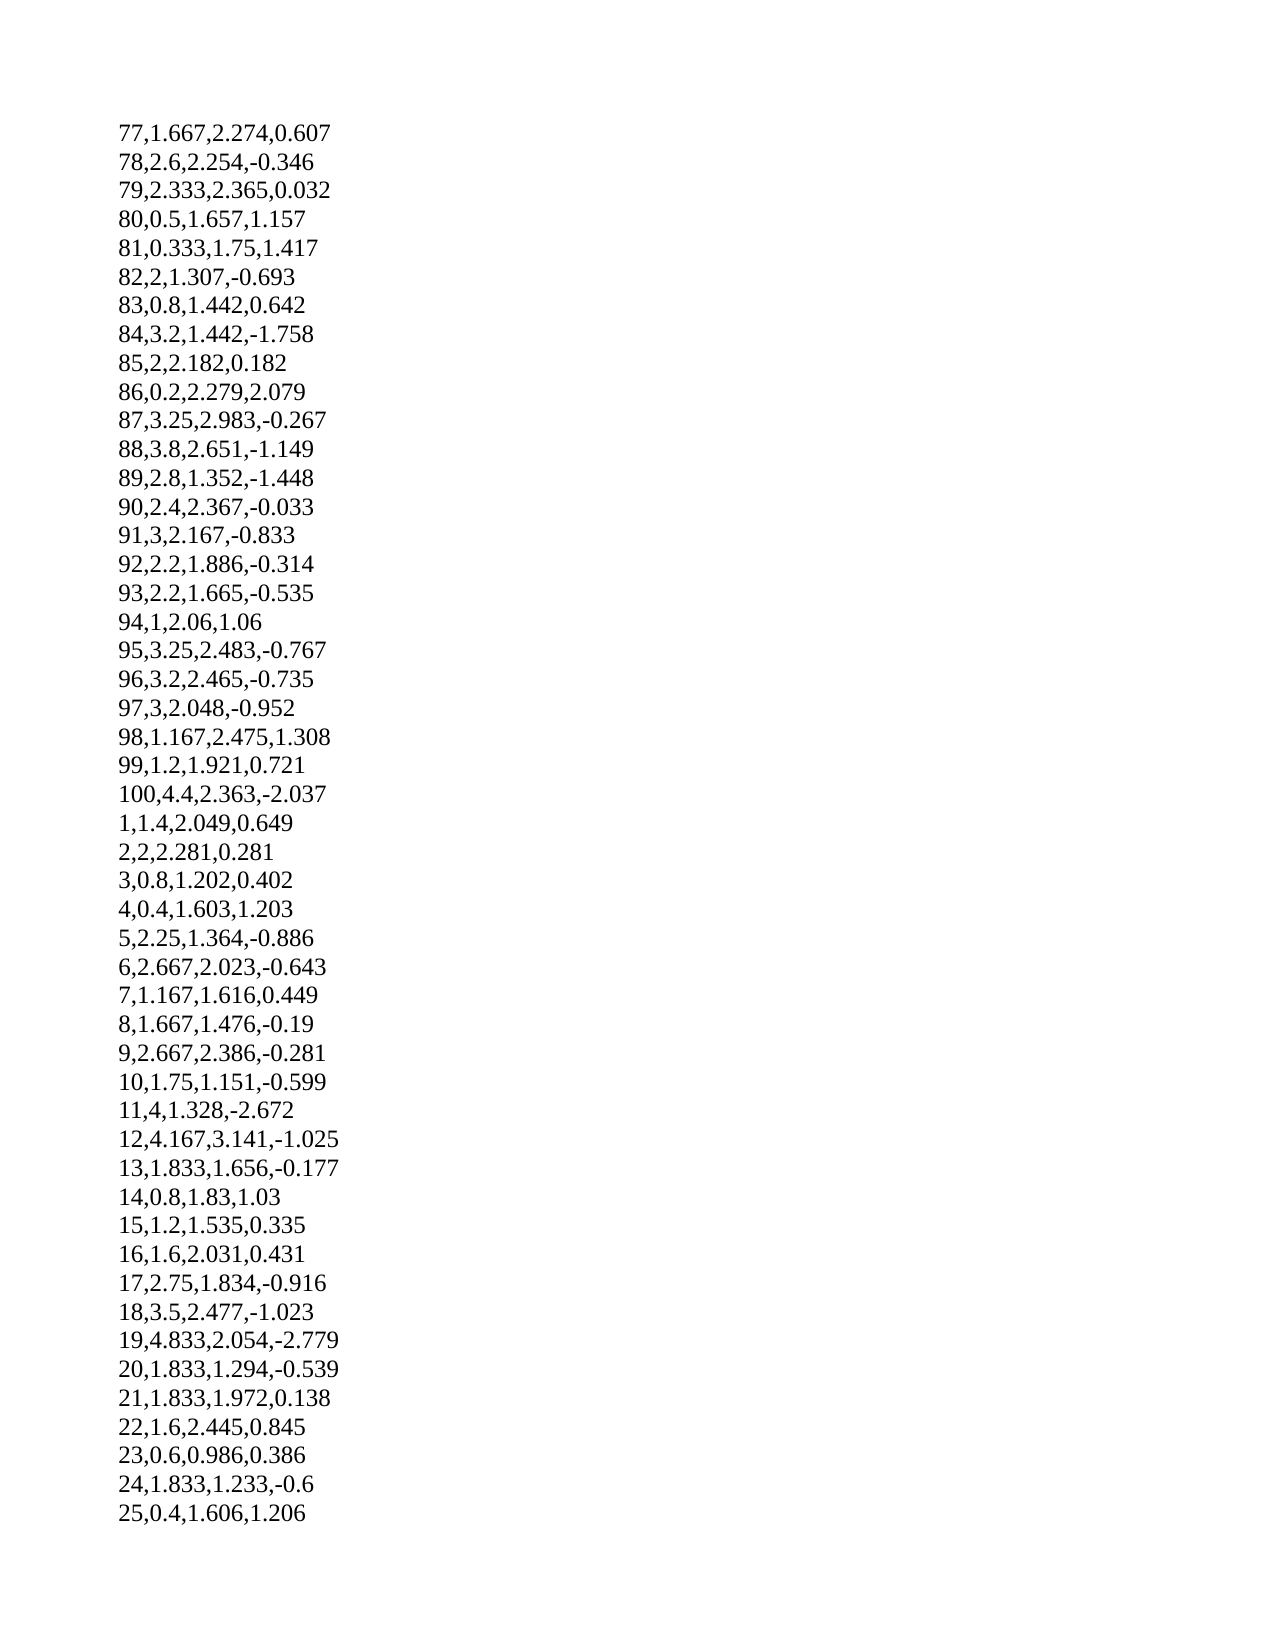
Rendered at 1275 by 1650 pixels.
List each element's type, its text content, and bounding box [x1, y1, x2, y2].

text 88,3.8,2.651,-1.149 [118, 434, 1157, 463]
text 1,1.4,2.049,0.649 [118, 808, 1157, 837]
text 17,2.75,1.834,-0.916 [118, 1268, 1157, 1297]
text 89,2.8,1.352,-1.448 [118, 463, 1157, 492]
text 99,1.2,1.921,0.721 [118, 751, 1157, 779]
text 77,1.667,2.274,0.607 [118, 118, 1157, 147]
text 87,3.25,2.983,-0.267 [118, 406, 1157, 434]
text 12,4.167,3.141,-1.025 [118, 1124, 1157, 1153]
text 84,3.2,1.442,-1.758 [118, 319, 1157, 348]
text 97,3,2.048,-0.952 [118, 693, 1157, 722]
text 13,1.833,1.656,-0.177 [118, 1153, 1157, 1182]
text 78,2.6,2.254,-0.346 [118, 147, 1157, 176]
text 94,1,2.06,1.06 [118, 607, 1157, 636]
text 83,0.8,1.442,0.642 [118, 291, 1157, 319]
text 93,2.2,1.665,-0.535 [118, 578, 1157, 607]
text 90,2.4,2.367,-0.033 [118, 492, 1157, 521]
text 23,0.6,0.986,0.386 [118, 1441, 1157, 1469]
text 20,1.833,1.294,-0.539 [118, 1354, 1157, 1383]
text 85,2,2.182,0.182 [118, 348, 1157, 377]
text 3,0.8,1.202,0.402 [118, 866, 1157, 894]
text 92,2.2,1.886,-0.314 [118, 549, 1157, 578]
text 2,2,2.281,0.281 [118, 837, 1157, 866]
text 9,2.667,2.386,-0.281 [118, 1038, 1157, 1067]
text 6,2.667,2.023,-0.643 [118, 952, 1157, 981]
text 98,1.167,2.475,1.308 [118, 722, 1157, 751]
text 91,3,2.167,-0.833 [118, 521, 1157, 549]
text 4,0.4,1.603,1.203 [118, 894, 1157, 923]
text 7,1.167,1.616,0.449 [118, 981, 1157, 1009]
text 25,0.4,1.606,1.206 [118, 1498, 1157, 1527]
text 80,0.5,1.657,1.157 [118, 204, 1157, 233]
text 19,4.833,2.054,-2.779 [118, 1326, 1157, 1354]
text 18,3.5,2.477,-1.023 [118, 1297, 1157, 1326]
text 10,1.75,1.151,-0.599 [118, 1067, 1157, 1096]
text 24,1.833,1.233,-0.6 [118, 1469, 1157, 1498]
text 15,1.2,1.535,0.335 [118, 1211, 1157, 1239]
text 16,1.6,2.031,0.431 [118, 1239, 1157, 1268]
text 22,1.6,2.445,0.845 [118, 1412, 1157, 1441]
text 100,4.4,2.363,-2.037 [118, 779, 1157, 808]
text 21,1.833,1.972,0.138 [118, 1383, 1157, 1412]
text 96,3.2,2.465,-0.735 [118, 664, 1157, 693]
text 82,2,1.307,-0.693 [118, 262, 1157, 291]
text 8,1.667,1.476,-0.19 [118, 1009, 1157, 1038]
text 79,2.333,2.365,0.032 [118, 176, 1157, 204]
text 81,0.333,1.75,1.417 [118, 233, 1157, 262]
text 5,2.25,1.364,-0.886 [118, 923, 1157, 952]
text 11,4,1.328,-2.672 [118, 1096, 1157, 1124]
text 86,0.2,2.279,2.079 [118, 377, 1157, 406]
text 14,0.8,1.83,1.03 [118, 1182, 1157, 1211]
text 95,3.25,2.483,-0.767 [118, 636, 1157, 664]
